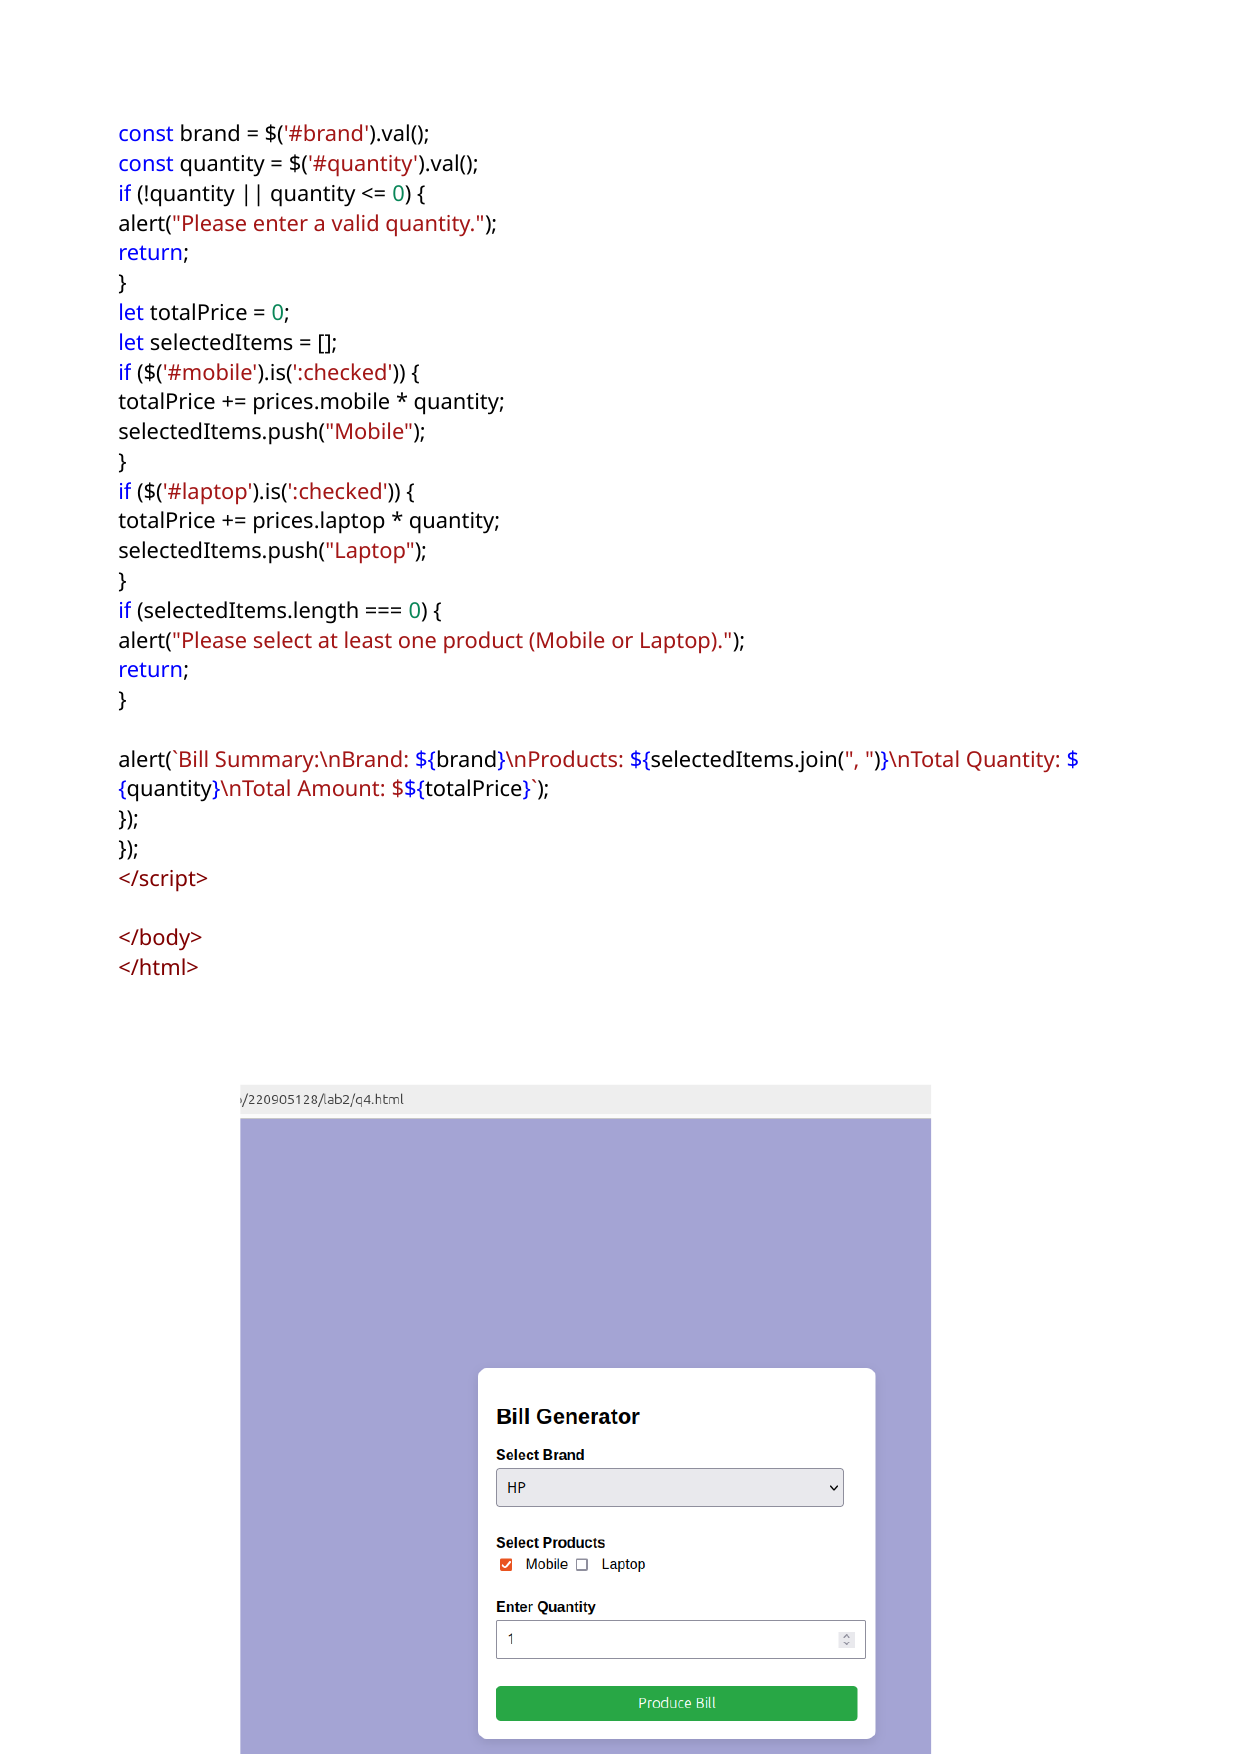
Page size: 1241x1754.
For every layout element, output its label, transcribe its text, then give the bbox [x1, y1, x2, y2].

text if (!quantity || quantity <= 0) { [118, 178, 1122, 207]
text }); [118, 803, 1122, 833]
text return; [118, 654, 1122, 684]
text totalPrice += prices.mobile * quantity; [118, 386, 1122, 416]
text const quantity = $('#quantity').val(); [118, 148, 1122, 178]
text } [118, 565, 1122, 595]
text alert("Please enter a valid quantity."); [118, 207, 1122, 237]
text totalPrice += prices.laptop * quantity; [118, 505, 1122, 535]
text alert(`Bill Summary:\nBrand: ${brand}\nProducts: ${selectedItems.join(", ")}\nTotal Quantity: ${quantity}\nTotal Amount: $${totalPrice}`); [118, 744, 1122, 803]
text selectedItems.push("Mobile"); [118, 416, 1122, 446]
text </body> [118, 922, 1122, 952]
text if ($('#mobile').is(':checked')) { [118, 356, 1122, 386]
text </script> [118, 863, 1122, 893]
text } [118, 267, 1122, 297]
text const brand = $('#brand').val(); [118, 118, 1122, 148]
text } [118, 446, 1122, 476]
text let selectedItems = []; [118, 327, 1122, 356]
picture [240, 1084, 932, 1754]
text } [118, 684, 1122, 714]
text let totalPrice = 0; [118, 297, 1122, 327]
text }); [118, 833, 1122, 863]
text alert("Please select at least one product (Mobile or Laptop)."); [118, 624, 1122, 654]
text selectedItems.push("Laptop"); [118, 535, 1122, 565]
text if ($('#laptop').is(':checked')) { [118, 476, 1122, 505]
text </html> [118, 952, 1122, 982]
text return; [118, 237, 1122, 267]
text if (selectedItems.length === 0) { [118, 595, 1122, 624]
